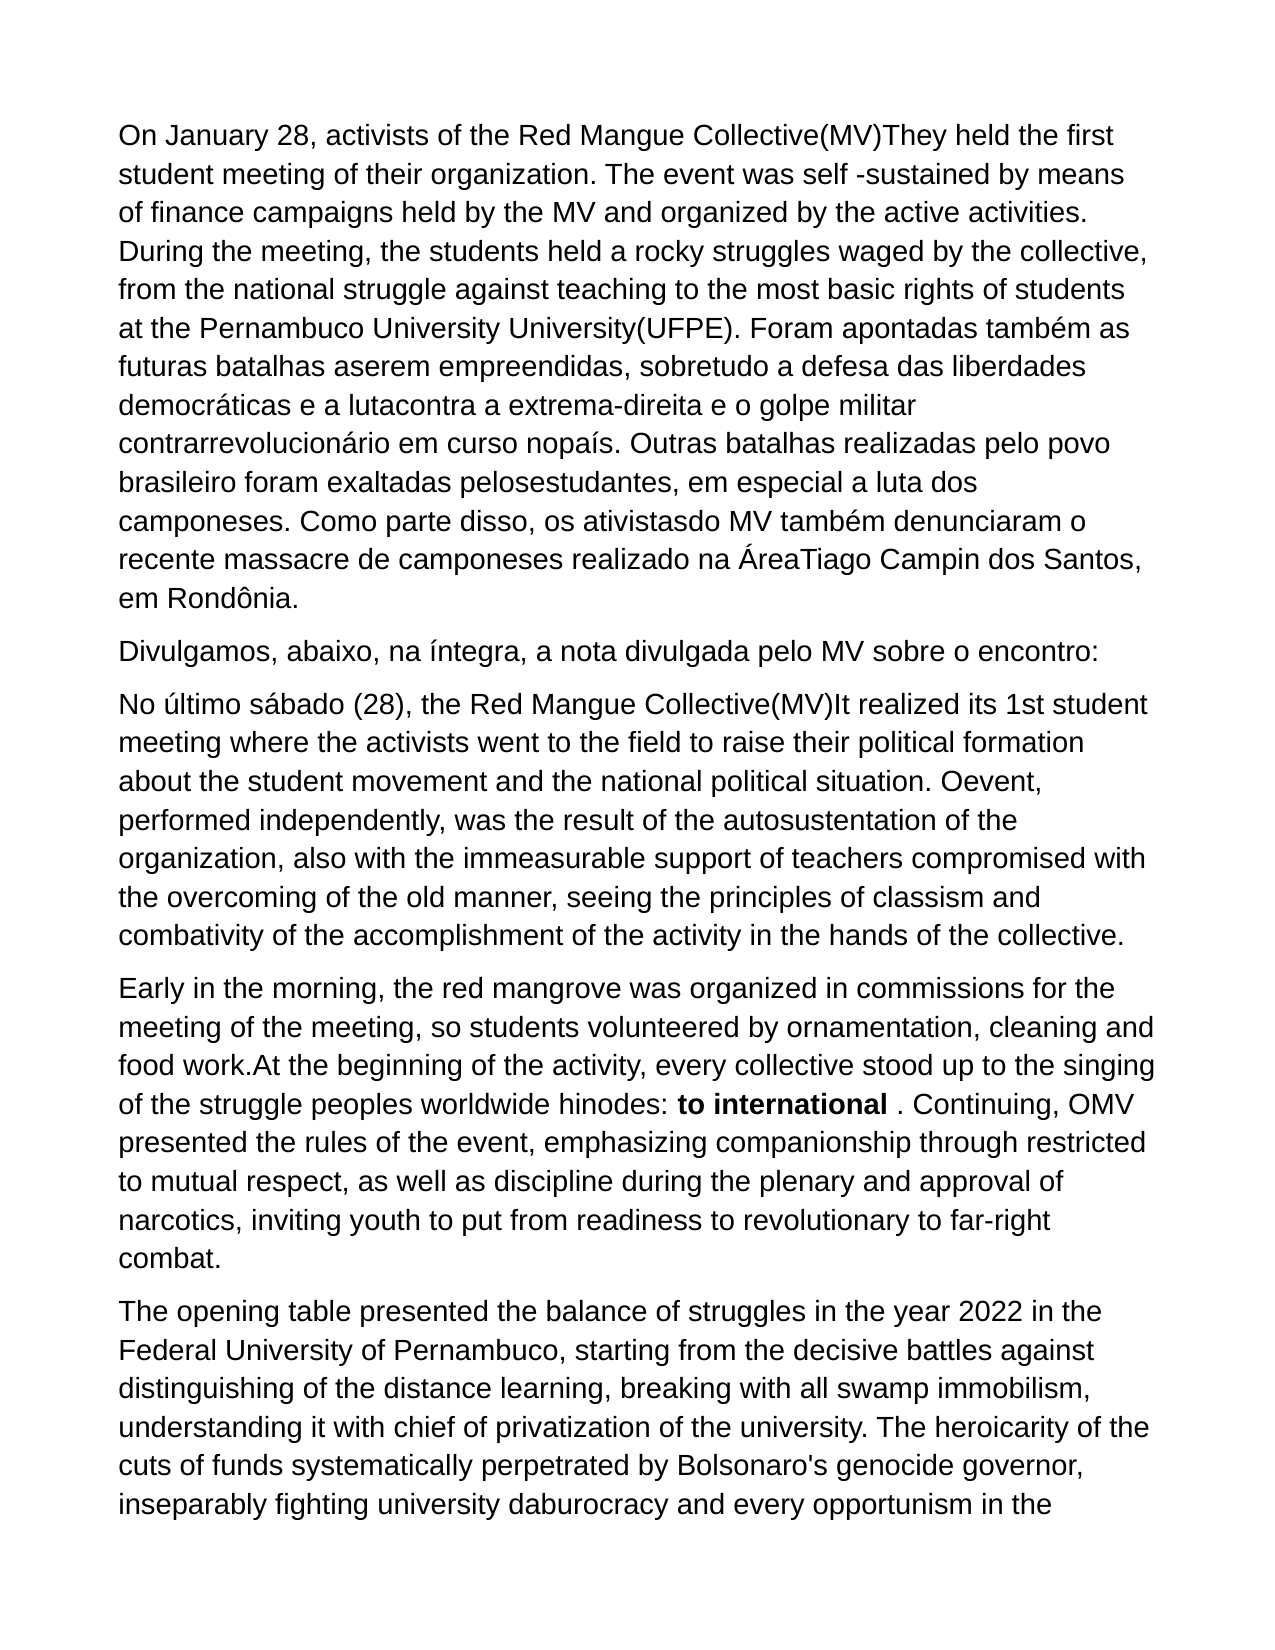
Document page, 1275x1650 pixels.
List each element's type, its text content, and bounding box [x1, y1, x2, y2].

text Divulgamos, abaixo, na íntegra, a nota divulgada pelo MV sobre o encontro: [118, 634, 1157, 667]
text Early in the morning, the red mangrove was organized in commissions for the meeting of the meeting, so students volunteered by ornamentation, cleaning and food work.At the beginning of the activity, every collective stood up to the singing of the struggle peoples worldwide hinodes: to international . Continuing, OMV presented the rules of the event, emphasizing companionship through restricted to mutual respect, as well as discipline during the plenary and approval of narcotics, inviting youth to put from readiness to revolutionary to far-right combat. [118, 971, 1157, 1274]
text The opening table presented the balance of struggles in the year 2022 in the Federal University of Pernambuco, starting from the decisive battles against distinguishing of the distance learning, breaking with all swamp immobilism, understanding it with chief of privatization of the university. The heroicarity of the cuts of funds systematically perpetrated by Bolsonaro's genocide governor, inseparably fighting university daburocracy and every opportunism in the [118, 1294, 1157, 1520]
text No último sábado (28), the Red Mangue Collective(MV)It realized its 1st student meeting where the activists went to the field to raise their political formation about the student movement and the national political situation. Oevent, performed independently, was the result of the autosustentation of the organization, also with the immeasurable support of teachers compromised with the overcoming of the old manner, seeing the principles of classism and combativity of the accomplishment of the activity in the hands of the collective. [118, 687, 1157, 952]
text On January 28, activists of the Red Mangue Collective(MV)They held the first student meeting of their organization. The event was self -sustained by means of finance campaigns held by the MV and organized by the active activities. During the meeting, the students held a rocky struggles waged by the collective, from the national struggle against teaching to the most basic rights of students at the Pernambuco University University(UFPE). Foram apontadas também as futuras batalhas aserem empreendidas, sobretudo a defesa das liberdades democráticas e a lutacontra a extrema-direita e o golpe militar contrarrevolucionário em curso nopaís. Outras batalhas realizadas pelo povo brasileiro foram exaltadas pelosestudantes, em especial a luta dos camponeses. Como parte disso, os ativistasdo MV também denunciaram o recente massacre de camponeses realizado na ÁreaTiago Campin dos Santos, em Rondônia. [118, 118, 1157, 614]
